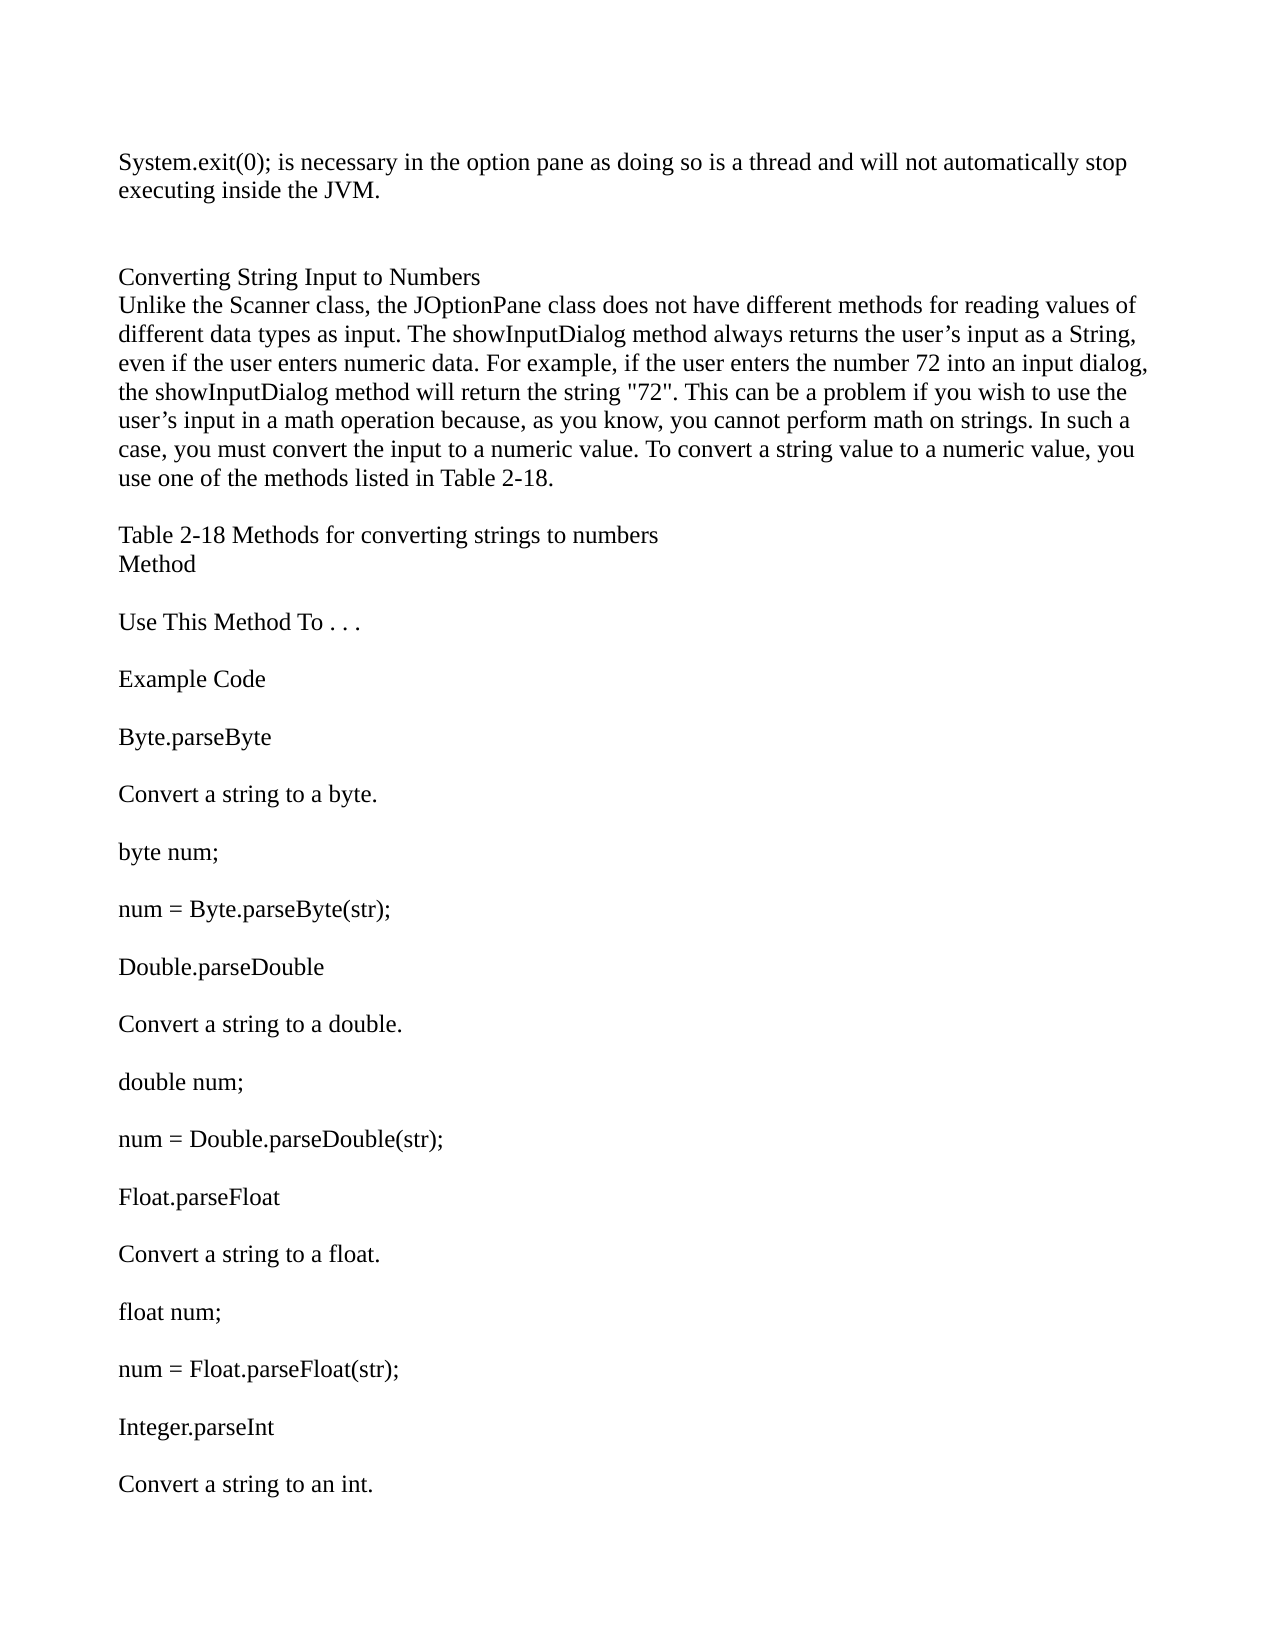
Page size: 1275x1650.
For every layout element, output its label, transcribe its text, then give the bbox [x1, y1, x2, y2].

text Unlike the Scanner class, the JOptionPane class does not have different methods for reading values of different data types as input. The showInputDialog method always returns the user’s input as a String, even if the user enters numeric data. For example, if the user enters the number 72 into an input dialog, the showInputDialog method will return the string "72". This can be a problem if you wish to use the user’s input in a math operation because, as you know, you cannot perform math on strings. In such a case, you must convert the input to a numeric value. To convert a string value to a numeric value, you use one of the methods listed in Table 2-18. [118, 291, 1157, 492]
text float num; [118, 1297, 1157, 1326]
text Convert a string to a byte. [118, 779, 1157, 808]
text Convert a string to an int. [118, 1469, 1157, 1498]
text num = Byte.parseByte(str); [118, 894, 1157, 923]
text Integer.parseInt [118, 1412, 1157, 1441]
text Table 2-18 Methods for converting strings to numbers [118, 521, 1157, 549]
text System.exit(0); is necessary in the option pane as doing so is a thread and will not automatically stop executing inside the JVM. [118, 147, 1157, 204]
text Convert a string to a float. [118, 1239, 1157, 1268]
text double num; [118, 1067, 1157, 1096]
text Convert a string to a double. [118, 1009, 1157, 1038]
text Float.parseFloat [118, 1182, 1157, 1211]
text Converting String Input to Numbers [118, 262, 1157, 291]
text Method [118, 549, 1157, 578]
text Byte.parseByte [118, 722, 1157, 751]
text num = Double.parseDouble(str); [118, 1124, 1157, 1153]
text Example Code [118, 664, 1157, 693]
text num = Float.parseFloat(str); [118, 1354, 1157, 1383]
text byte num; [118, 837, 1157, 866]
text Double.parseDouble [118, 952, 1157, 981]
text Use This Method To . . . [118, 607, 1157, 636]
